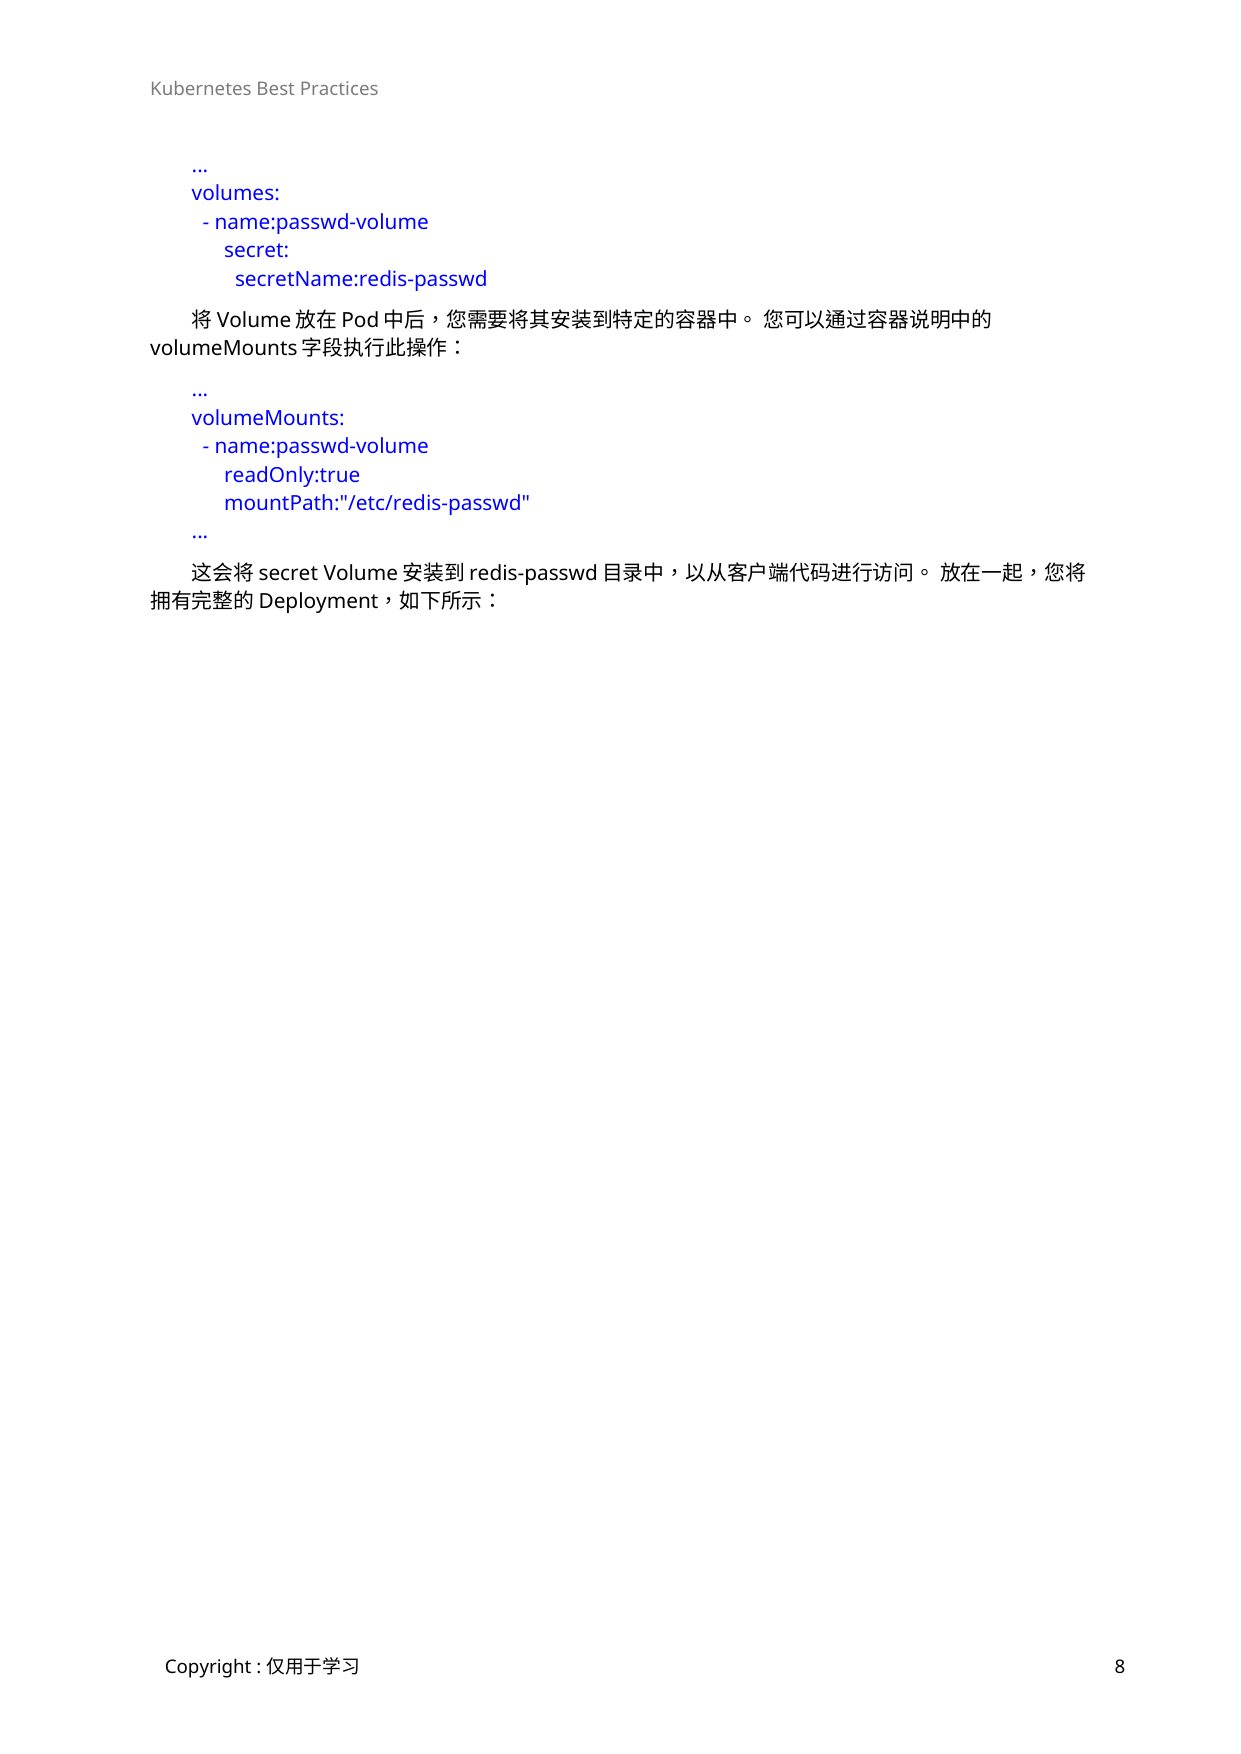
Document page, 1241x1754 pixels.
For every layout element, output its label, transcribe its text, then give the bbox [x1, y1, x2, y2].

text 将Volume放在Pod中后，您需要将其安装到特定的容器中。 您可以通过容器说明中的volumeMounts字段执行此操作： [150, 305, 1090, 362]
text 这会将secret Volume安装到redis-passwd目录中，以从客户端代码进行访问。 放在一起，您将拥有完整的Deployment，如下所示： [150, 558, 1090, 614]
